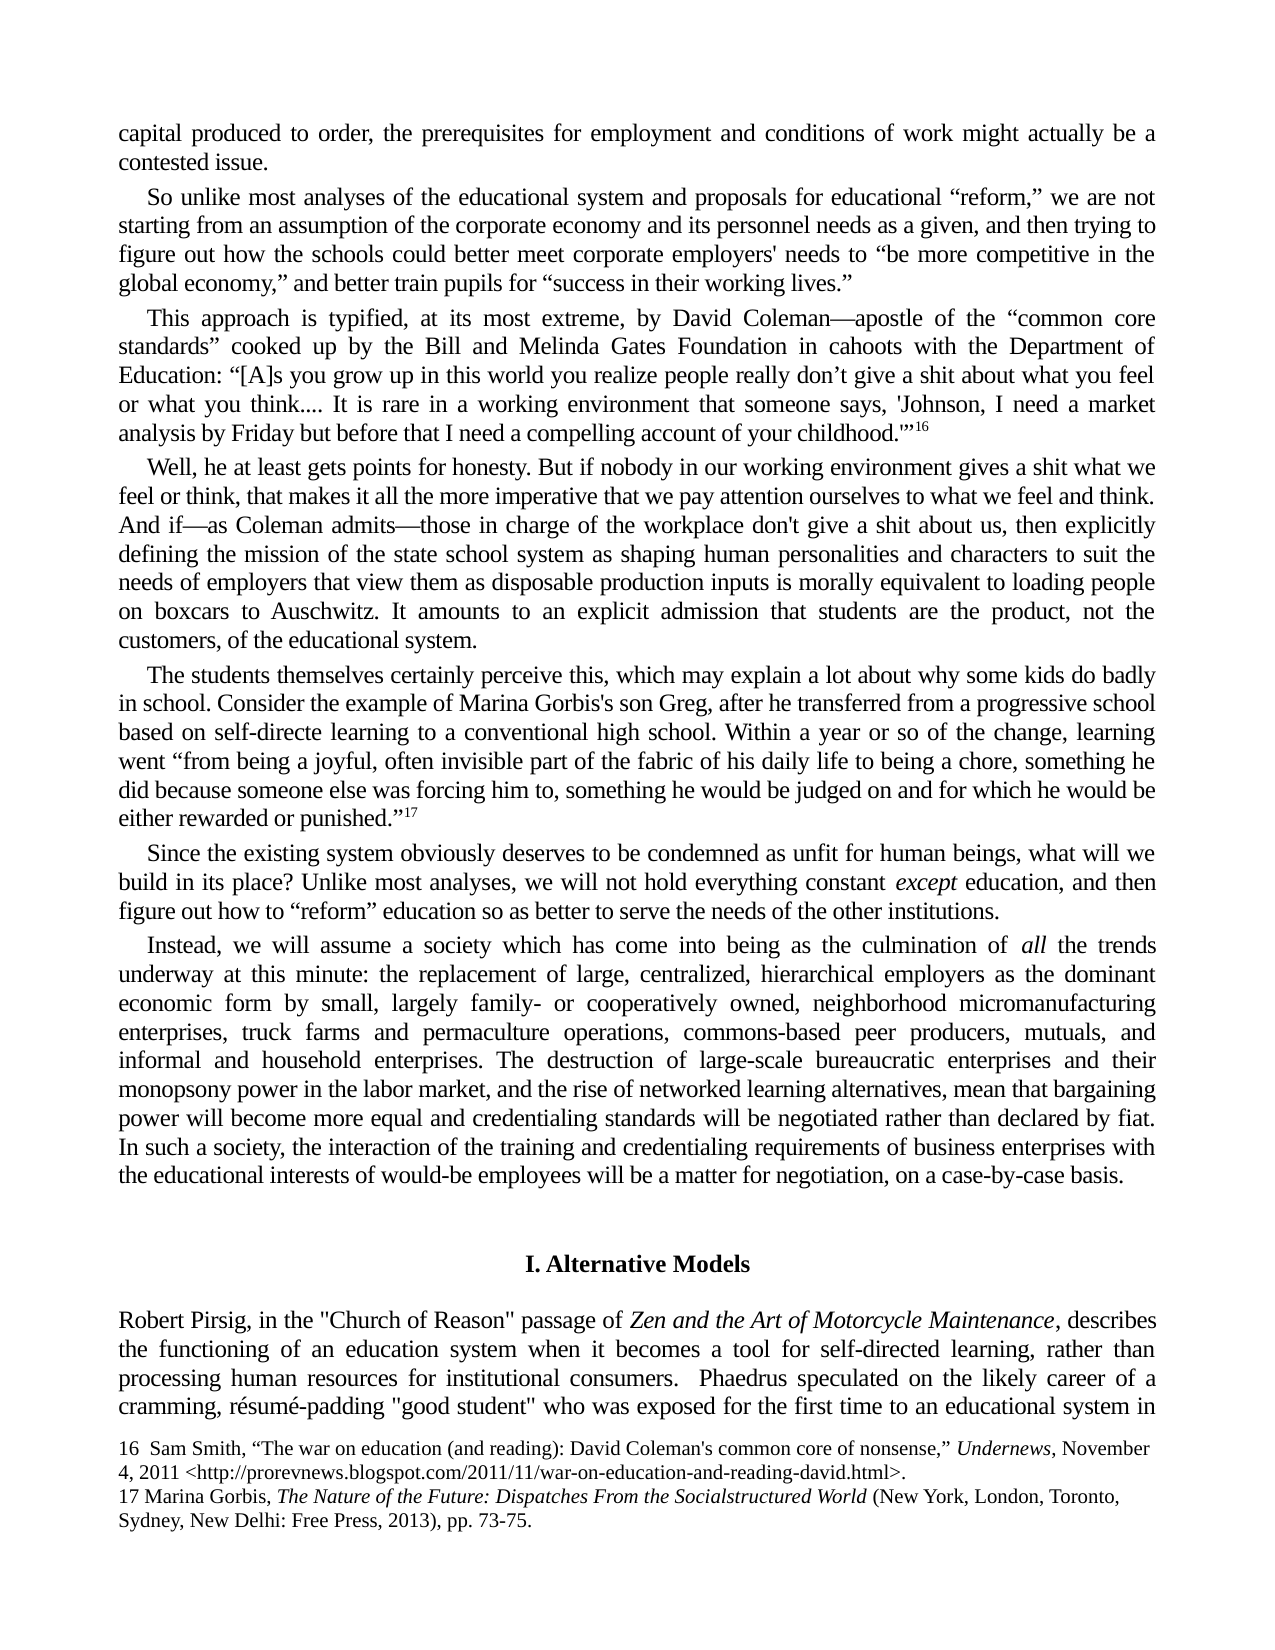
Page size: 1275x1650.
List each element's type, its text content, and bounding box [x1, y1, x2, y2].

text This approach is typified, at its most extreme, by David Coleman—apostle of the “common core standards” cooked up by the Bill and Melinda Gates Foundation in cahoots with the Department of Education: “[A]s you grow up in this world you realize people really don’t give a shit about what you feel or what you think.... It is rare in a working environment that someone says, 'Johnson, I need a market analysis by Friday but before that I need a compelling account of your childhood.'” [118, 303, 1157, 446]
text The students themselves certainly perceive this, which may explain a lot about why some kids do badly in school. Consider the example of Marina Gorbis's son Greg, after he transferred from a progressive school based on self-directe learning to a conventional high school. Within a year or so of the change, learning went “from being a joyful, often invisible part of the fabric of his daily life to being a chore, something he did because someone else was forcing him to, something he would be judged on and for which he would be either rewarded or punished.” [118, 660, 1157, 832]
text Since the existing system obviously deserves to be condemned as unfit for human beings, what will we build in its place? Unlike most analyses, we will not hold everything constant except education, and then figure out how to “reform” education so as better to serve the needs of the other institutions. [118, 838, 1157, 924]
text capital produced to order, the prerequisites for employment and conditions of work might actually be a contested issue. [118, 118, 1157, 176]
text Well, he at least gets points for honesty. But if nobody in our working environment gives a shit what we feel or think, that makes it all the more imperative that we pay attention ourselves to what we feel and think. And if—as Coleman admits—those in charge of the workplace don't give a shit about us, then explicitly defining the mission of the state school system as shaping human personalities and characters to suit the needs of employers that view them as disposable production inputs is morally equivalent to loading people on boxcars to Auschwitz. It amounts to an explicit admission that students are the product, not the customers, of the educational system. [118, 452, 1157, 654]
text Instead, we will assume a society which has come into being as the culmination of all the trends underway at this minute: the replacement of large, centralized, hierarchical employers as the dominant economic form by small, largely family- or cooperatively owned, neighborhood micromanufacturing enterprises, truck farms and permaculture operations, commons-based peer producers, mutuals, and informal and household enterprises. The destruction of large-scale bureaucratic enterprises and their monopsony power in the labor market, and the rise of networked learning alternatives, mean that bargaining power will become more equal and credentialing standards will be negotiated rather than declared by fiat. In such a society, the interaction of the training and credentialing requirements of business enterprises with the educational interests of would-be employees will be a matter for negotiation, on a case-by-case basis. [118, 931, 1157, 1189]
text Marina Gorbis, The Nature of the Future: Dispatches From the Socialstructured World (New York, London, Toronto, Sydney, New Delhi: Free Press, 2013), pp. 73-75. [118, 1484, 1157, 1532]
title I. Alternative Models [118, 1249, 1157, 1278]
title Robert Pirsig, in the "Church of Reason" passage of Zen and the Art of Motorcycle Maintenance, describes the functioning of an education system when it becomes a tool for self-directed learning, rather than processing human resources for institutional consumers. Phaedrus speculated on the likely career of a cramming, résumé-padding "good student" who was exposed for the first time to an educational system in [118, 1305, 1157, 1420]
text So unlike most analyses of the educational system and proposals for educational “reform,” we are not starting from an assumption of the corporate economy and its personnel needs as a given, and then trying to figure out how the schools could better meet corporate employers' needs to “be more competitive in the global economy,” and better train pupils for “success in their working lives.” [118, 182, 1157, 297]
text Sam Smith, “The war on education (and reading): David Coleman's common core of nonsense,” Undernews, November 4, 2011 <http://prorevnews.blogspot.com/2011/11/war-on-education-and-reading-david.html>. [118, 1436, 1157, 1484]
